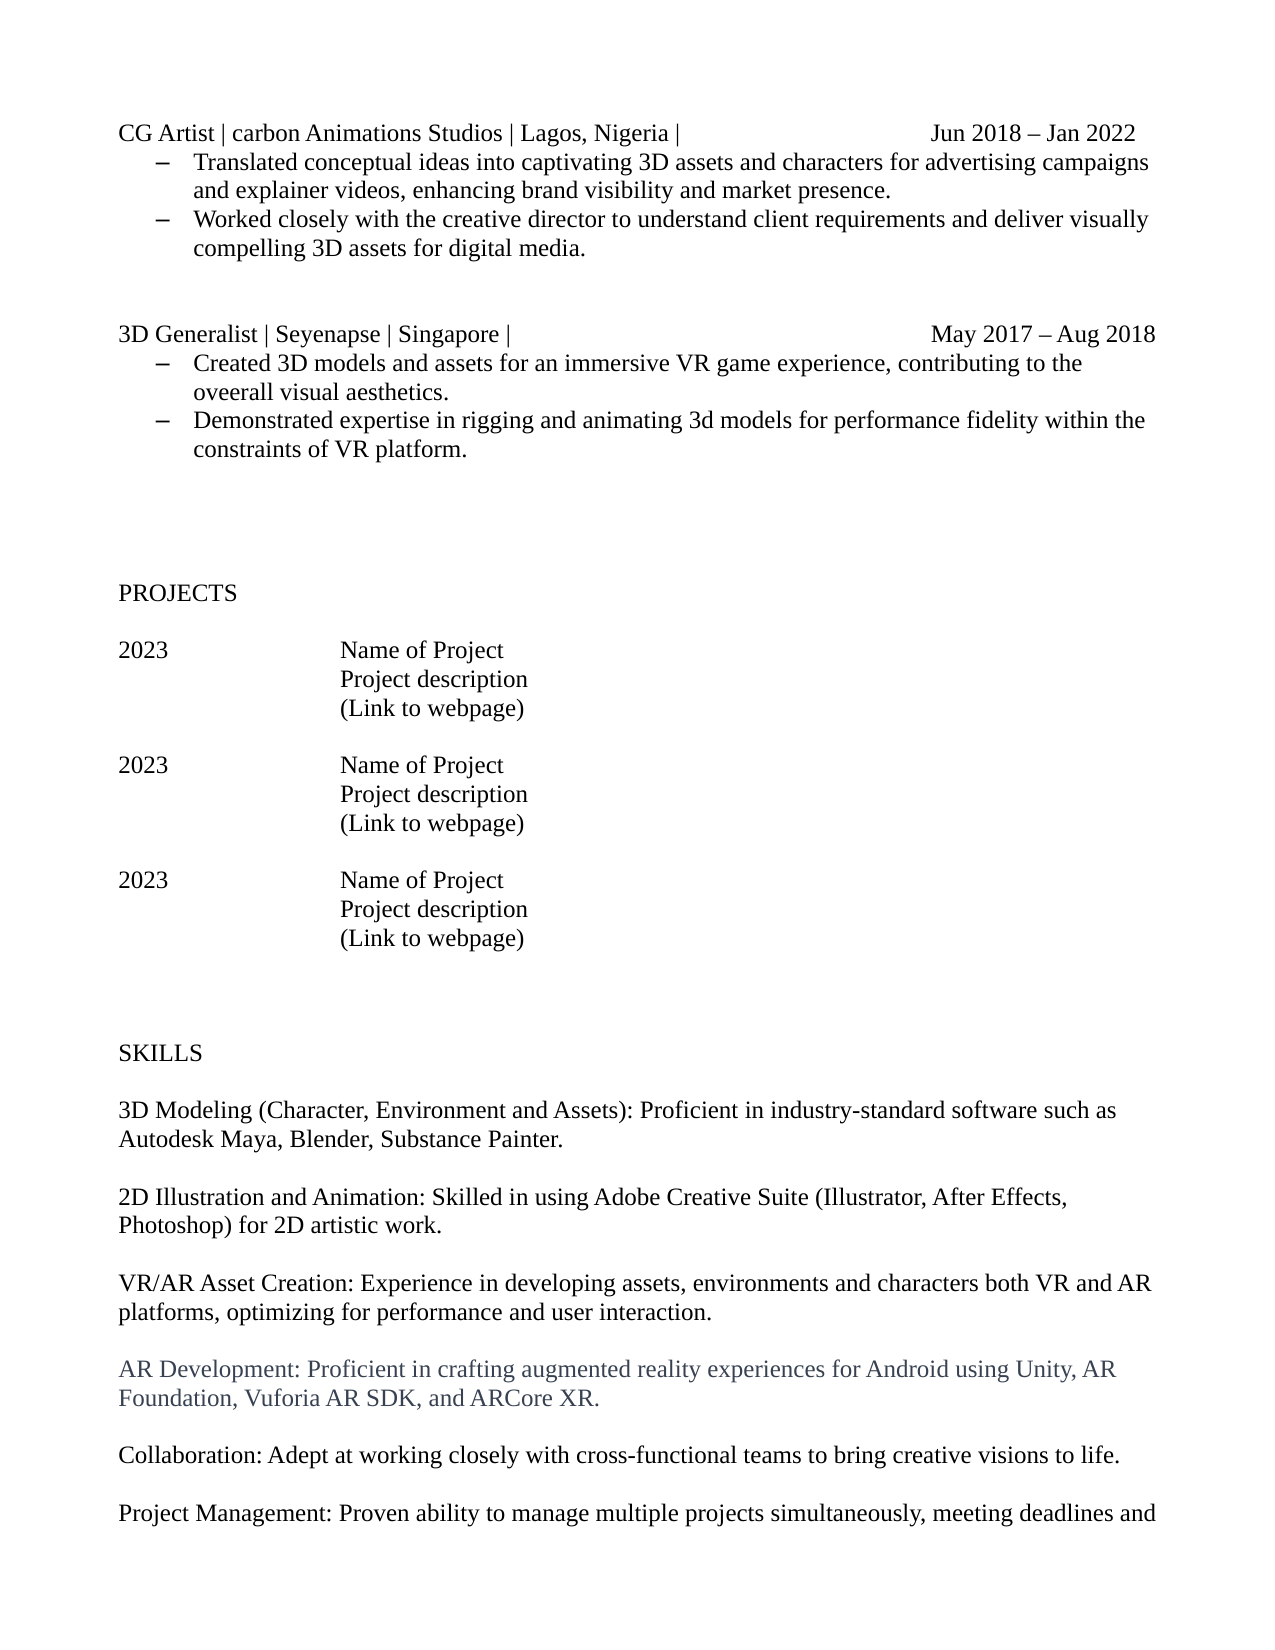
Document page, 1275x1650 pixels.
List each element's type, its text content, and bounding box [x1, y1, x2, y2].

text Project description [118, 779, 1157, 808]
list Created 3D models and assets for an immersive VR game experience, contributing to the oveerall visual aesthetics. [156, 348, 1157, 406]
text 2023 Name of Project [118, 866, 1157, 894]
text 3D Generalist | Seyenapse | Singapore | May 2017 – Aug 2018 [118, 319, 1157, 348]
text 2023 Name of Project [118, 751, 1157, 779]
text 3D Modeling (Character, Environment and Assets): Proficient in industry-standard software such as Autodesk Maya, Blender, Substance Painter. [118, 1096, 1157, 1153]
text AR Development: Proficient in crafting augmented reality experiences for Android using Unity, AR Foundation, Vuforia AR SDK, and ARCore XR. [118, 1354, 1157, 1412]
text (Link to webpage) [118, 693, 1157, 722]
text (Link to webpage) [118, 808, 1157, 837]
text (Link to webpage) [118, 923, 1157, 952]
text 2D Illustration and Animation: Skilled in using Adobe Creative Suite (Illustrator, After Effects, Photoshop) for 2D artistic work. [118, 1182, 1157, 1239]
text Project description [118, 894, 1157, 923]
list Translated conceptual ideas into captivating 3D assets and characters for advertising campaigns and explainer videos, enhancing brand visibility and market presence. [156, 147, 1157, 204]
list Demonstrated expertise in rigging and animating 3d models for performance fidelity within the constraints of VR platform. [156, 406, 1157, 463]
text PROJECTS [118, 578, 1157, 607]
text CG Artist | carbon Animations Studios | Lagos, Nigeria | Jun 2018 – Jan 2022 [118, 118, 1157, 147]
text Project description [118, 664, 1157, 693]
text Collaboration: Adept at working closely with cross-functional teams to bring creative visions to life. [118, 1441, 1157, 1469]
text SKILLS [118, 1038, 1157, 1067]
list Worked closely with the creative director to understand client requirements and deliver visually compelling 3D assets for digital media. [156, 204, 1157, 262]
text VR/AR Asset Creation: Experience in developing assets, environments and characters both VR and AR platforms, optimizing for performance and user interaction. [118, 1268, 1157, 1326]
text 2023 Name of Project [118, 636, 1157, 664]
text Project Management: Proven ability to manage multiple projects simultaneously, meeting deadlines and [118, 1498, 1157, 1527]
